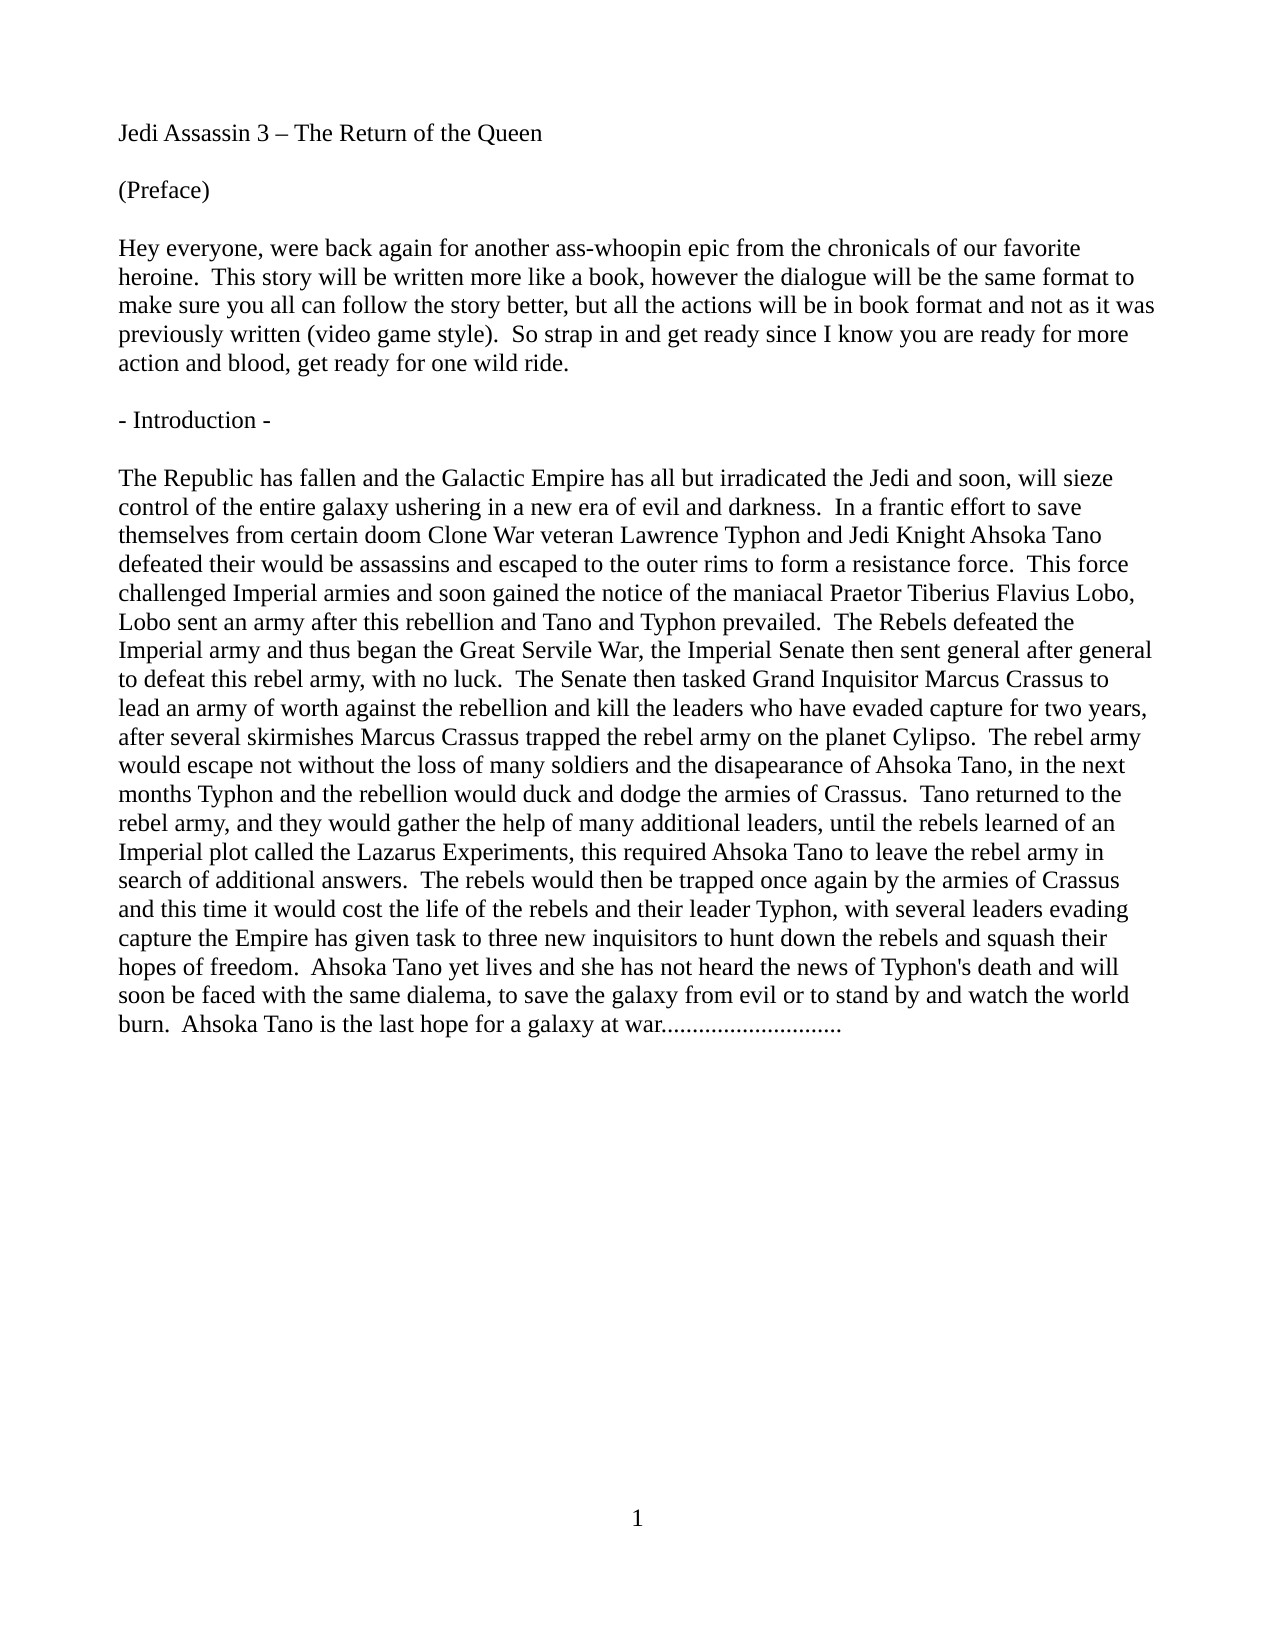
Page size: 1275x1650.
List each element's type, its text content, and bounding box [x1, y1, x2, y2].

text Jedi Assassin 3 – The Return of the Queen [118, 118, 1157, 147]
text The Republic has fallen and the Galactic Empire has all but irradicated the Jedi and soon, will sieze control of the entire galaxy ushering in a new era of evil and darkness. In a frantic effort to save themselves from certain doom Clone War veteran Lawrence Typhon and Jedi Knight Ahsoka Tano defeated their would be assassins and escaped to the outer rims to form a resistance force. This force challenged Imperial armies and soon gained the notice of the maniacal Praetor Tiberius Flavius Lobo, Lobo sent an army after this rebellion and Tano and Typhon prevailed. The Rebels defeated the Imperial army and thus began the Great Servile War, the Imperial Senate then sent general after general to defeat this rebel army, with no luck. The Senate then tasked Grand Inquisitor Marcus Crassus to lead an army of worth against the rebellion and kill the leaders who have evaded capture for two years, after several skirmishes Marcus Crassus trapped the rebel army on the planet Cylipso. The rebel army would escape not without the loss of many soldiers and the disapearance of Ahsoka Tano, in the next months Typhon and the rebellion would duck and dodge the armies of Crassus. Tano returned to the rebel army, and they would gather the help of many additional leaders, until the rebels learned of an Imperial plot called the Lazarus Experiments, this required Ahsoka Tano to leave the rebel army in search of additional answers. The rebels would then be trapped once again by the armies of Crassus and this time it would cost the life of the rebels and their leader Typhon, with several leaders evading capture the Empire has given task to three new inquisitors to hunt down the rebels and squash their hopes of freedom. Ahsoka Tano yet lives and she has not heard the news of Typhon's death and will soon be faced with the same dialema, to save the galaxy from evil or to stand by and watch the world burn. Ahsoka Tano is the last hope for a galaxy at war............................. [118, 463, 1157, 1038]
text - Introduction - [118, 406, 1157, 434]
text (Preface) [118, 176, 1157, 204]
text Hey everyone, were back again for another ass-whoopin epic from the chronicals of our favorite heroine. This story will be written more like a book, however the dialogue will be the same format to make sure you all can follow the story better, but all the actions will be in book format and not as it was previously written (video game style). So strap in and get ready since I know you are ready for more action and blood, get ready for one wild ride. [118, 233, 1157, 377]
